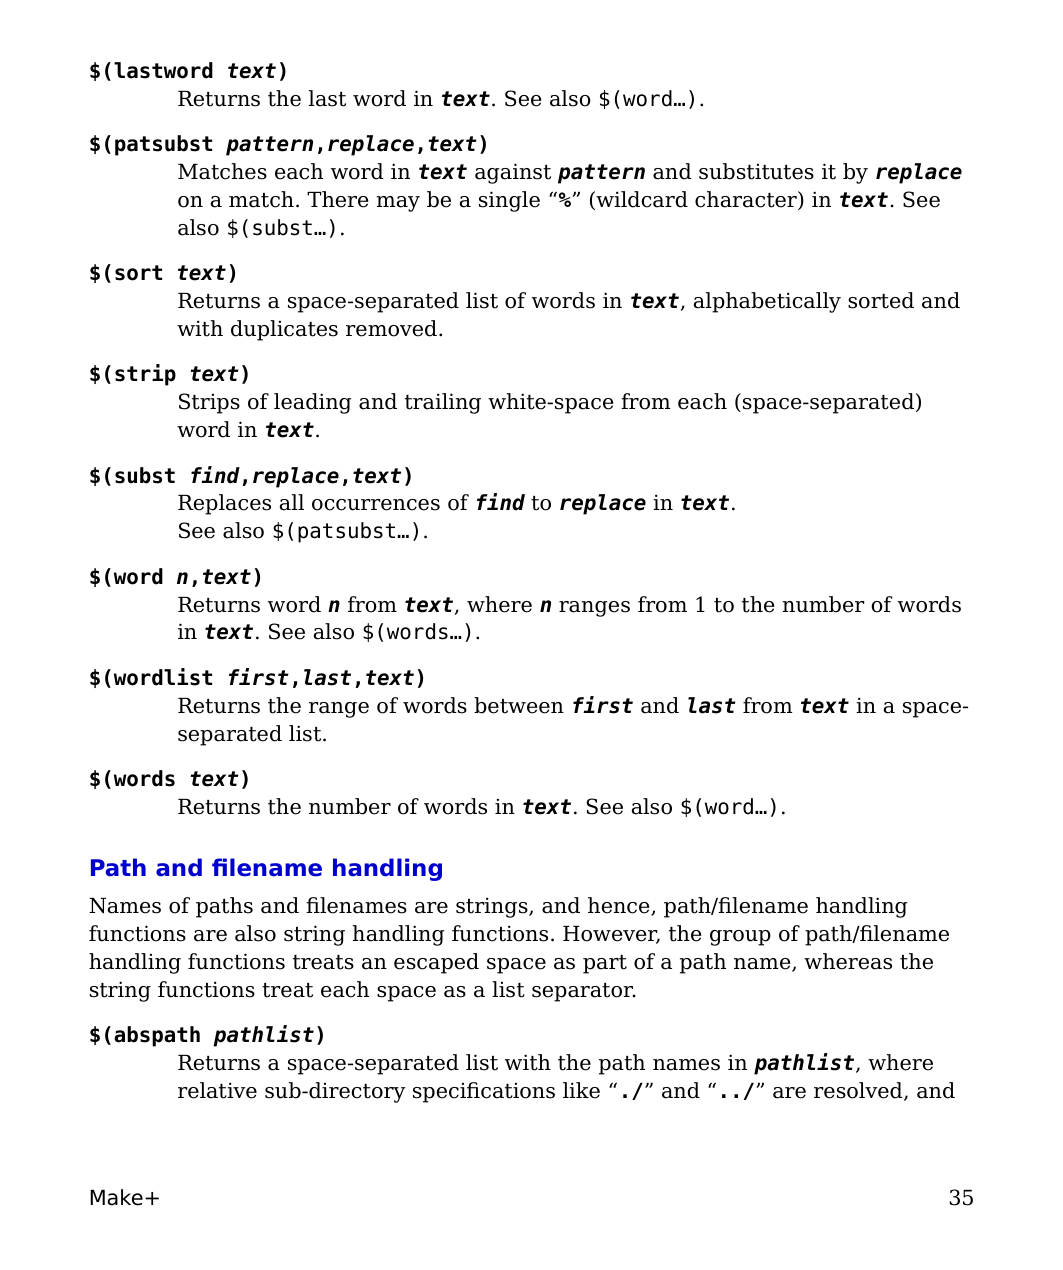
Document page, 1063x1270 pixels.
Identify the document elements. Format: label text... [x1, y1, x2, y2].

subtitle Path and filename handling [88, 855, 974, 882]
text $(subst find,replace,text) Replaces all occurrences of find to replace in text. See also $(patsubst…). [88, 464, 974, 543]
text $(abspath pathlist) Returns a space-separated list with the path names in pathlist, where relative sub-directory specifications like “./” and “../” are resolved, and [88, 1023, 974, 1103]
text $(wordlist first,last,text) Returns the range of words between first and last from text in a space-separated list. [88, 666, 974, 746]
text Names of paths and filenames are strings, and hence, path/filename handling functions are also string handling functions. However, the group of path/filename handling functions treats an escaped space as part of a path name, whereas the string functions treat each space as a list separator. [88, 894, 974, 1002]
text $(words text) Returns the number of words in text. See also $(word…). [88, 767, 974, 819]
text $(strip text) Strips of leading and trailing white-space from each (space-separated) word in text. [88, 362, 974, 442]
text $(sort text) Returns a space-separated list of words in text, alphabetically sorted and with duplicates removed. [88, 261, 974, 341]
text $(lastword text) Returns the last word in text. See also $(word…). [88, 59, 974, 111]
text $(word n,text) Returns word n from text, where n ranges from 1 to the number of words in text. See also $(words…). [88, 565, 974, 645]
text $(patsubst pattern,replace,text) Matches each word in text against pattern and substitutes it by replace on a match. There may be a single “%” (wildcard character) in text. See also $(subst…). [88, 132, 974, 240]
